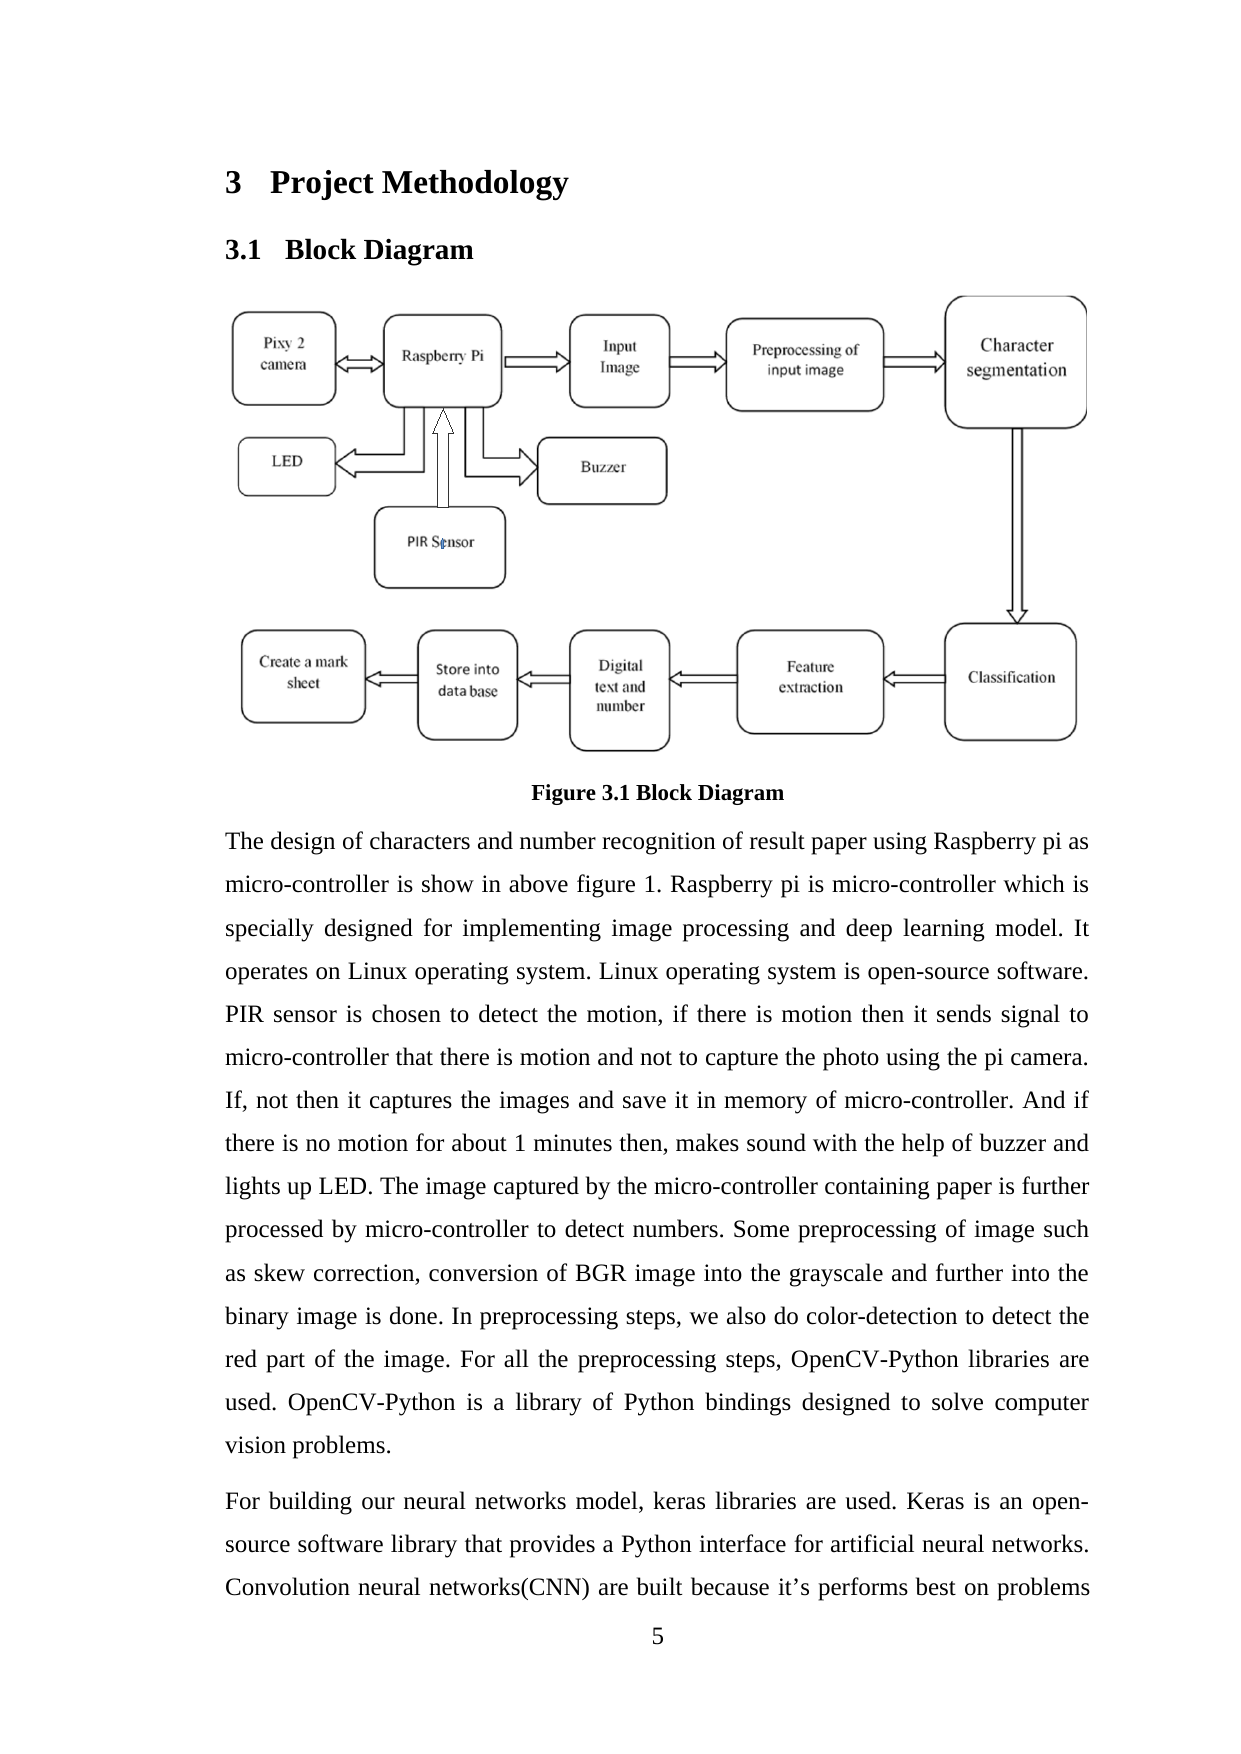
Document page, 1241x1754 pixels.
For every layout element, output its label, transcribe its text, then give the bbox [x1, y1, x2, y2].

subtitle Block Diagram [225, 232, 1090, 266]
subtitle Project Methodology [225, 162, 1090, 201]
text For building our neural networks model, keras libraries are used. Keras is an open-source software library that provides a Python interface for artificial neural networks. Convolution neural networks(CNN) are built because it’s performs best on problems [225, 1486, 1090, 1601]
text Figure 3.1 Block Diagram [225, 779, 1090, 806]
text The design of characters and number recognition of result paper using Raspberry pi as micro-controller is show in above figure 1. Raspberry pi is micro-controller which is specially designed for implementing image processing and deep learning model. It operates on Linux operating system. Linux operating system is open-source software. PIR sensor is chosen to detect the motion, if there is motion then it sends signal to micro-controller that there is motion and not to capture the photo using the pi camera. If, not then it captures the images and save it in memory of micro-controller. And if there is no motion for about 1 minutes then, makes sound with the help of buzzer and lights up LED. The image captured by the micro-controller containing paper is further processed by micro-controller to detect numbers. Some preprocessing of image such as skew correction, conversion of BGR image into the grayscale and further into the binary image is done. In preprocessing steps, we also do color-detection to detect the red part of the image. For all the preprocessing steps, OpenCV-Python libraries are used. OpenCV-Python is a library of Python bindings designed to solve computer vision problems. [225, 826, 1090, 1459]
picture [230, 296, 1086, 753]
